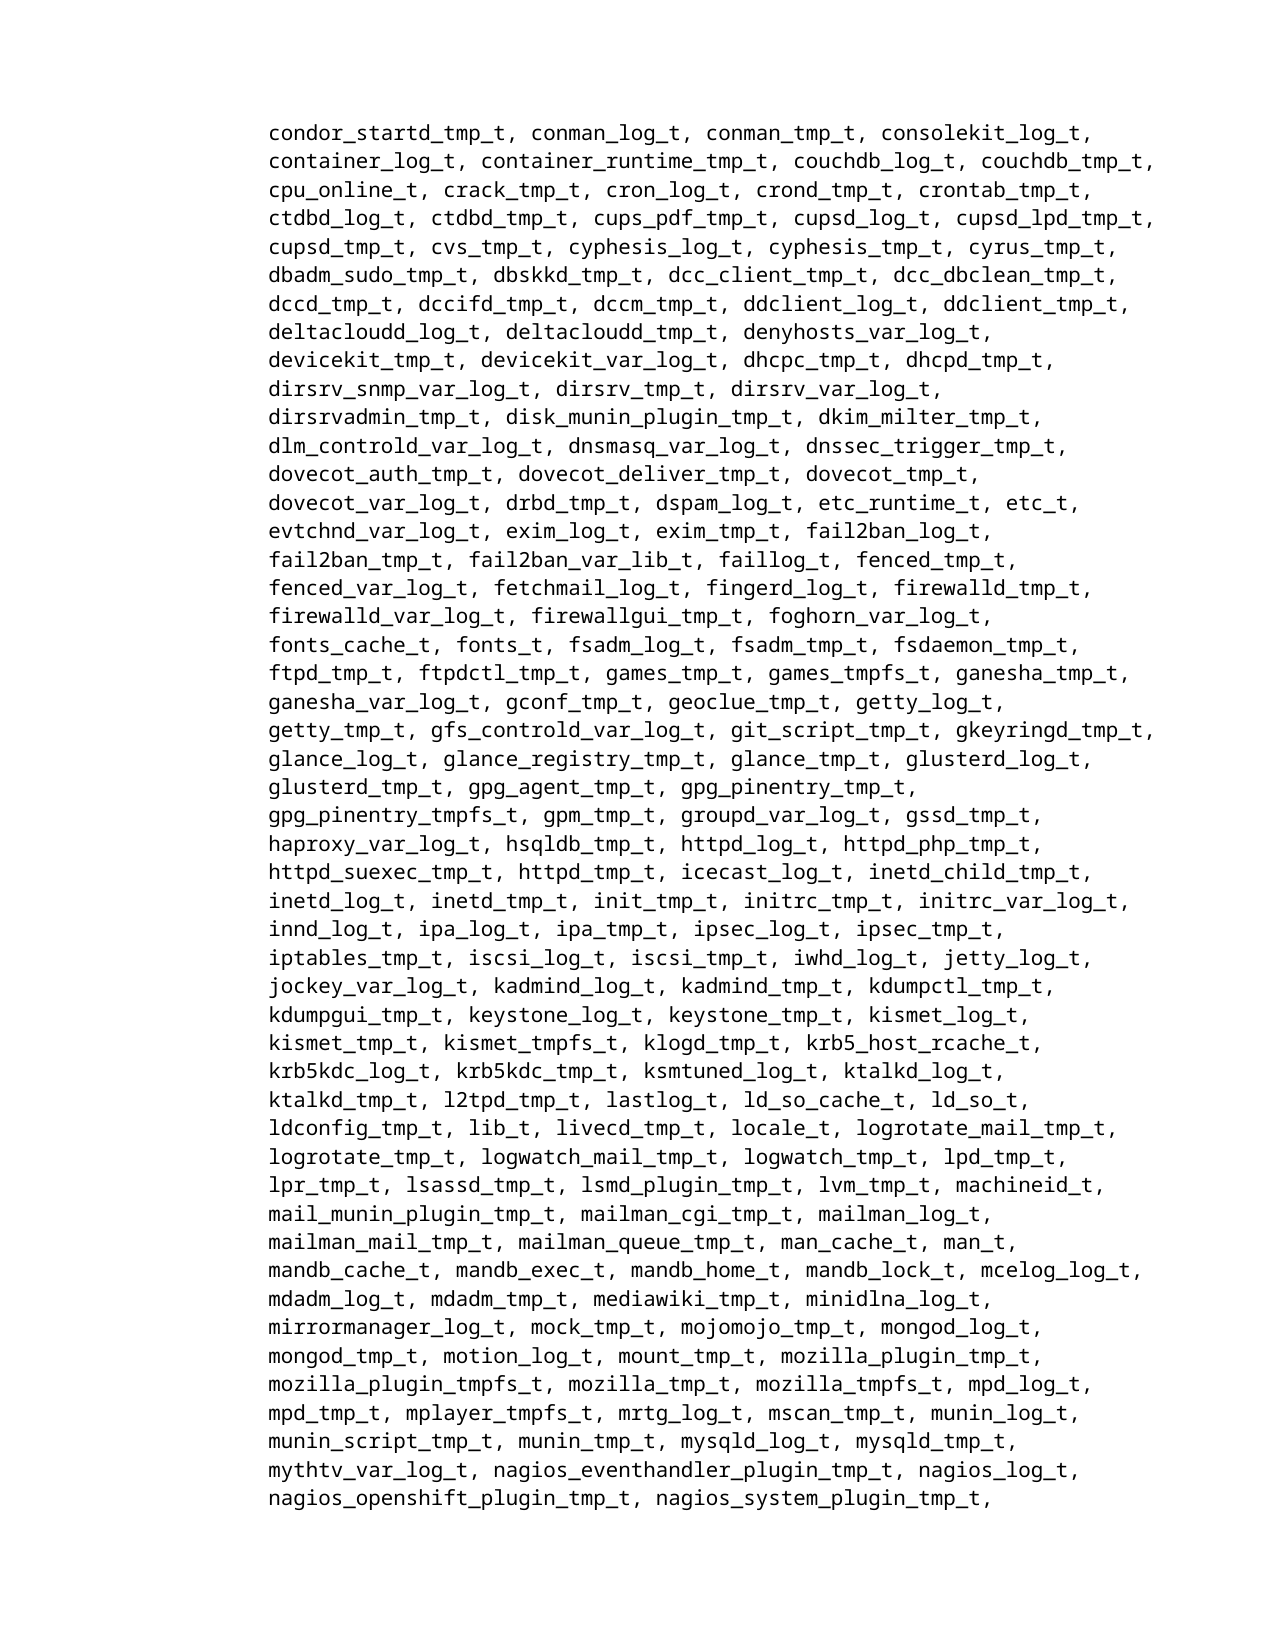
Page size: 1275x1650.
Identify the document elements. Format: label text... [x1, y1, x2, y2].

text condor_startd_tmp_t, conman_log_t, conman_tmp_t, consolekit_log_t, container_log_t, container_runtime_tmp_t, couchdb_log_t, couchdb_tmp_t, cpu_online_t, crack_tmp_t, cron_log_t, crond_tmp_t, crontab_tmp_t, ctdbd_log_t, ctdbd_tmp_t, cups_pdf_tmp_t, cupsd_log_t, cupsd_lpd_tmp_t, cupsd_tmp_t, cvs_tmp_t, cyphesis_log_t, cyphesis_tmp_t, cyrus_tmp_t, dbadm_sudo_tmp_t, dbskkd_tmp_t, dcc_client_tmp_t, dcc_dbclean_tmp_t, dccd_tmp_t, dccifd_tmp_t, dccm_tmp_t, ddclient_log_t, ddclient_tmp_t, deltacloudd_log_t, deltacloudd_tmp_t, denyhosts_var_log_t, devicekit_tmp_t, devicekit_var_log_t, dhcpc_tmp_t, dhcpd_tmp_t, dirsrv_snmp_var_log_t, dirsrv_tmp_t, dirsrv_var_log_t, dirsrvadmin_tmp_t, disk_munin_plugin_tmp_t, dkim_milter_tmp_t, dlm_controld_var_log_t, dnsmasq_var_log_t, dnssec_trigger_tmp_t, dovecot_auth_tmp_t, dovecot_deliver_tmp_t, dovecot_tmp_t, dovecot_var_log_t, drbd_tmp_t, dspam_log_t, etc_runtime_t, etc_t, evtchnd_var_log_t, exim_log_t, exim_tmp_t, fail2ban_log_t, fail2ban_tmp_t, fail2ban_var_lib_t, faillog_t, fenced_tmp_t, fenced_var_log_t, fetchmail_log_t, fingerd_log_t, firewalld_tmp_t, firewalld_var_log_t, firewallgui_tmp_t, foghorn_var_log_t, fonts_cache_t, fonts_t, fsadm_log_t, fsadm_tmp_t, fsdaemon_tmp_t, ftpd_tmp_t, ftpdctl_tmp_t, games_tmp_t, games_tmpfs_t, ganesha_tmp_t, ganesha_var_log_t, gconf_tmp_t, geoclue_tmp_t, getty_log_t, getty_tmp_t, gfs_controld_var_log_t, git_script_tmp_t, gkeyringd_tmp_t, glance_log_t, glance_registry_tmp_t, glance_tmp_t, glusterd_log_t, glusterd_tmp_t, gpg_agent_tmp_t, gpg_pinentry_tmp_t, gpg_pinentry_tmpfs_t, gpm_tmp_t, groupd_var_log_t, gssd_tmp_t, haproxy_var_log_t, hsqldb_tmp_t, httpd_log_t, httpd_php_tmp_t, httpd_suexec_tmp_t, httpd_tmp_t, icecast_log_t, inetd_child_tmp_t, inetd_log_t, inetd_tmp_t, init_tmp_t, initrc_tmp_t, initrc_var_log_t, innd_log_t, ipa_log_t, ipa_tmp_t, ipsec_log_t, ipsec_tmp_t, iptables_tmp_t, iscsi_log_t, iscsi_tmp_t, iwhd_log_t, jetty_log_t, jockey_var_log_t, kadmind_log_t, kadmind_tmp_t, kdumpctl_tmp_t, kdumpgui_tmp_t, keystone_log_t, keystone_tmp_t, kismet_log_t, kismet_tmp_t, kismet_tmpfs_t, klogd_tmp_t, krb5_host_rcache_t, krb5kdc_log_t, krb5kdc_tmp_t, ksmtuned_log_t, ktalkd_log_t, ktalkd_tmp_t, l2tpd_tmp_t, lastlog_t, ld_so_cache_t, ld_so_t, ldconfig_tmp_t, lib_t, livecd_tmp_t, locale_t, logrotate_mail_tmp_t, logrotate_tmp_t, logwatch_mail_tmp_t, logwatch_tmp_t, lpd_tmp_t, lpr_tmp_t, lsassd_tmp_t, lsmd_plugin_tmp_t, lvm_tmp_t, machineid_t, mail_munin_plugin_tmp_t, mailman_cgi_tmp_t, mailman_log_t, mailman_mail_tmp_t, mailman_queue_tmp_t, man_cache_t, man_t, mandb_cache_t, mandb_exec_t, mandb_home_t, mandb_lock_t, mcelog_log_t, mdadm_log_t, mdadm_tmp_t, mediawiki_tmp_t, minidlna_log_t, mirrormanager_log_t, mock_tmp_t, mojomojo_tmp_t, mongod_log_t, mongod_tmp_t, motion_log_t, mount_tmp_t, mozilla_plugin_tmp_t, mozilla_plugin_tmpfs_t, mozilla_tmp_t, mozilla_tmpfs_t, mpd_log_t, mpd_tmp_t, mplayer_tmpfs_t, mrtg_log_t, mscan_tmp_t, munin_log_t, munin_script_tmp_t, munin_tmp_t, mysqld_log_t, mysqld_tmp_t, mythtv_var_log_t, nagios_eventhandler_plugin_tmp_t, nagios_log_t, nagios_openshift_plugin_tmp_t, nagios_system_plugin_tmp_t, [203, 118, 1157, 1512]
